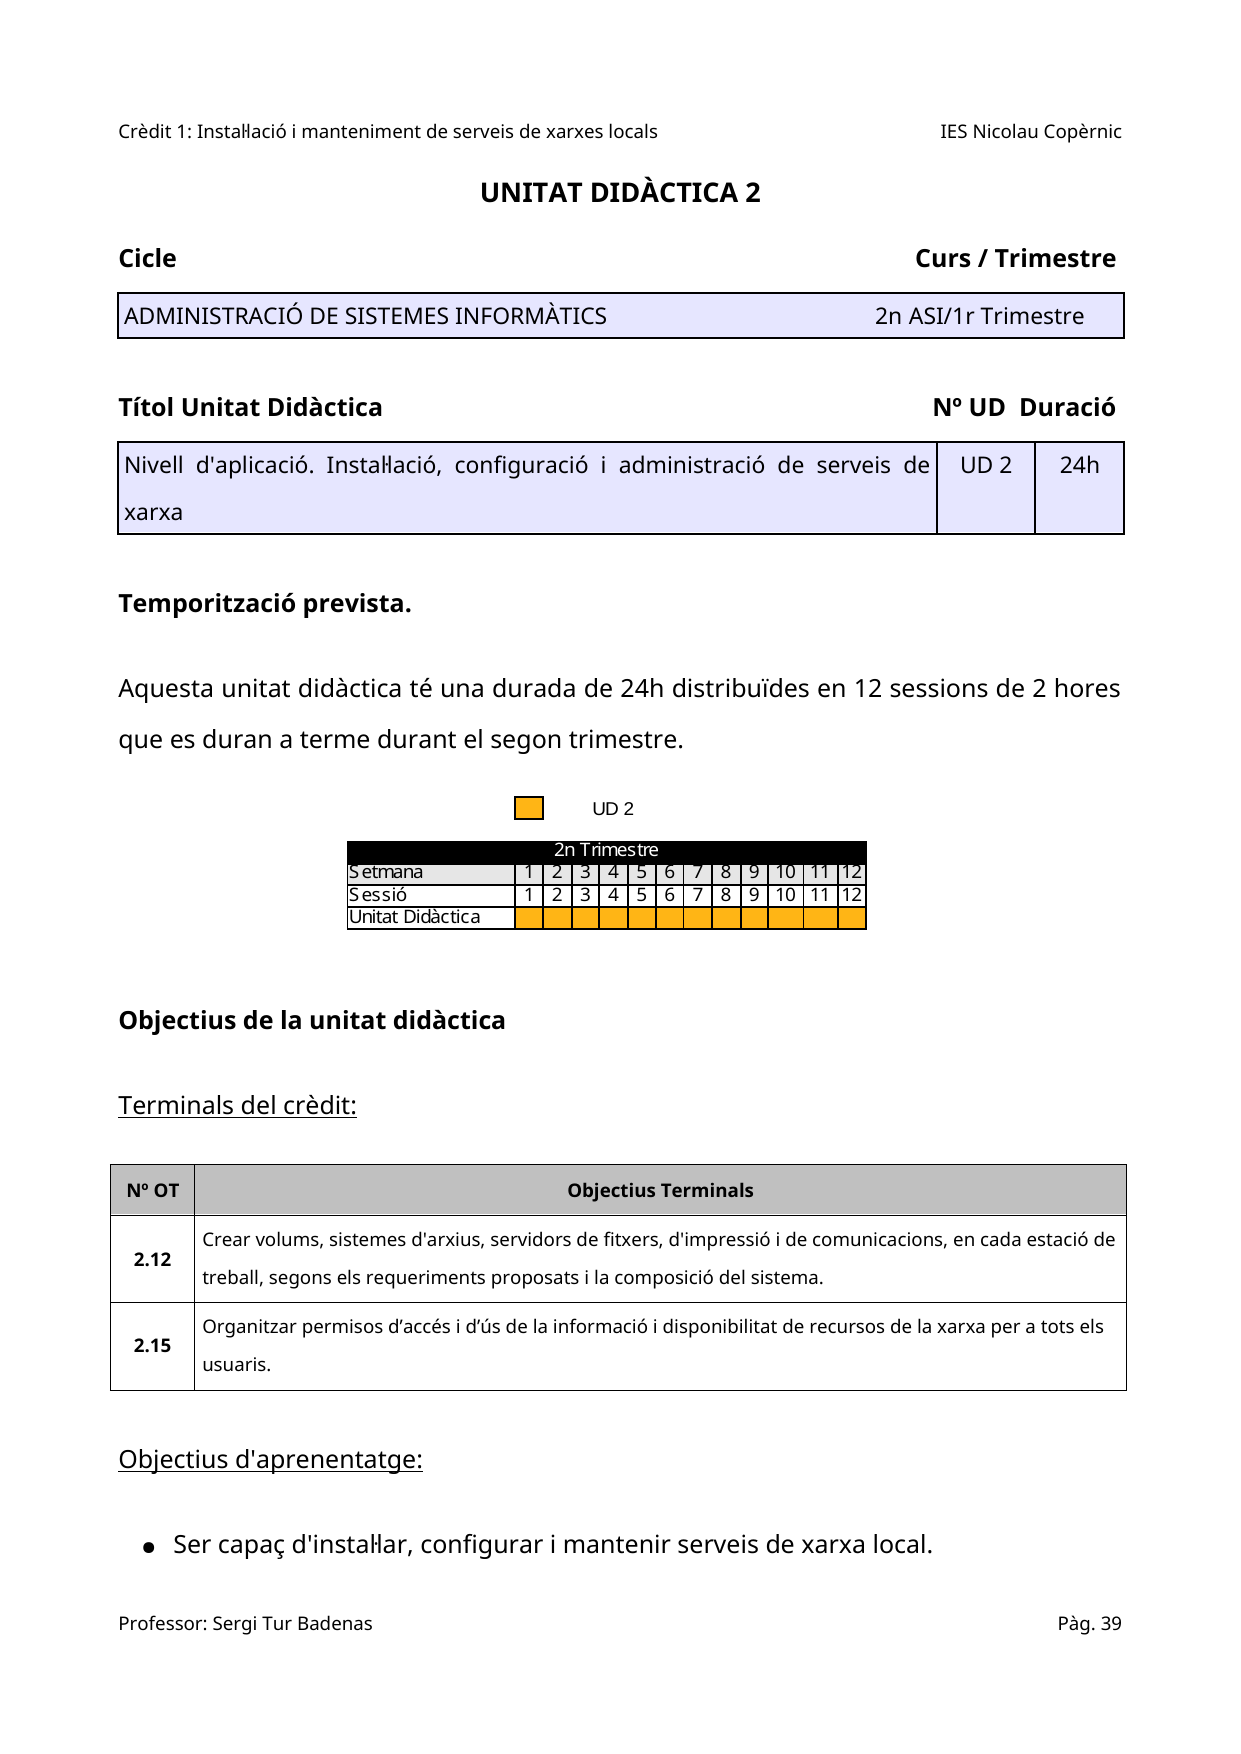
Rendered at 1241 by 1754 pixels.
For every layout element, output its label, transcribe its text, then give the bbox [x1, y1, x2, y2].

table_cell Organitzar permisos d’accés i d’ús de la informació i disponibilitat de recursos de la xarxa per a tots els usuaris. [195, 1303, 1126, 1390]
text Terminals del crèdit: [118, 1088, 1122, 1122]
table_header Nivell d'aplicació. Instal·lació, configuració i administració de serveis de xarxa [119, 443, 936, 532]
table_header Nº OT [111, 1165, 194, 1214]
subtitle UNITAT DIDÀCTICA 2 [118, 173, 1122, 210]
table_header UD 2 [938, 443, 1034, 532]
text Aquesta unitat didàctica té una durada de 24h distribuïdes en 12 sessions de 2 hores que es duran a terme durant el segon trimestre. [118, 671, 1122, 756]
table_header Objectius Terminals [195, 1165, 1126, 1214]
text Objectius d'aprenentatge: [118, 1442, 1122, 1476]
table_cell 2.15 [111, 1303, 194, 1390]
text Objectius de la unitat didàctica [118, 1003, 1122, 1037]
text Títol Unitat Didàctica Nº UD Duració [118, 390, 1122, 424]
list Ser capaç d'instal·lar, configurar i mantenir serveis de xarxa local. [141, 1527, 1122, 1561]
text Cicle Curs / Trimestre [118, 241, 1122, 275]
table_header 24h [1036, 443, 1123, 532]
text Temporització prevista. [118, 586, 1122, 620]
table_cell Crear volums, sistemes d'arxius, servidors de fitxers, d'impressió i de comunicacions, en cada estació de treball, segons els requeriments proposats i la composició del sistema. [195, 1216, 1126, 1302]
table_cell 2.12 [111, 1216, 194, 1302]
table_header ADMINISTRACIÓ DE SISTEMES INFORMÀTICS 2n ASI/1r Trimestre [119, 294, 1123, 337]
